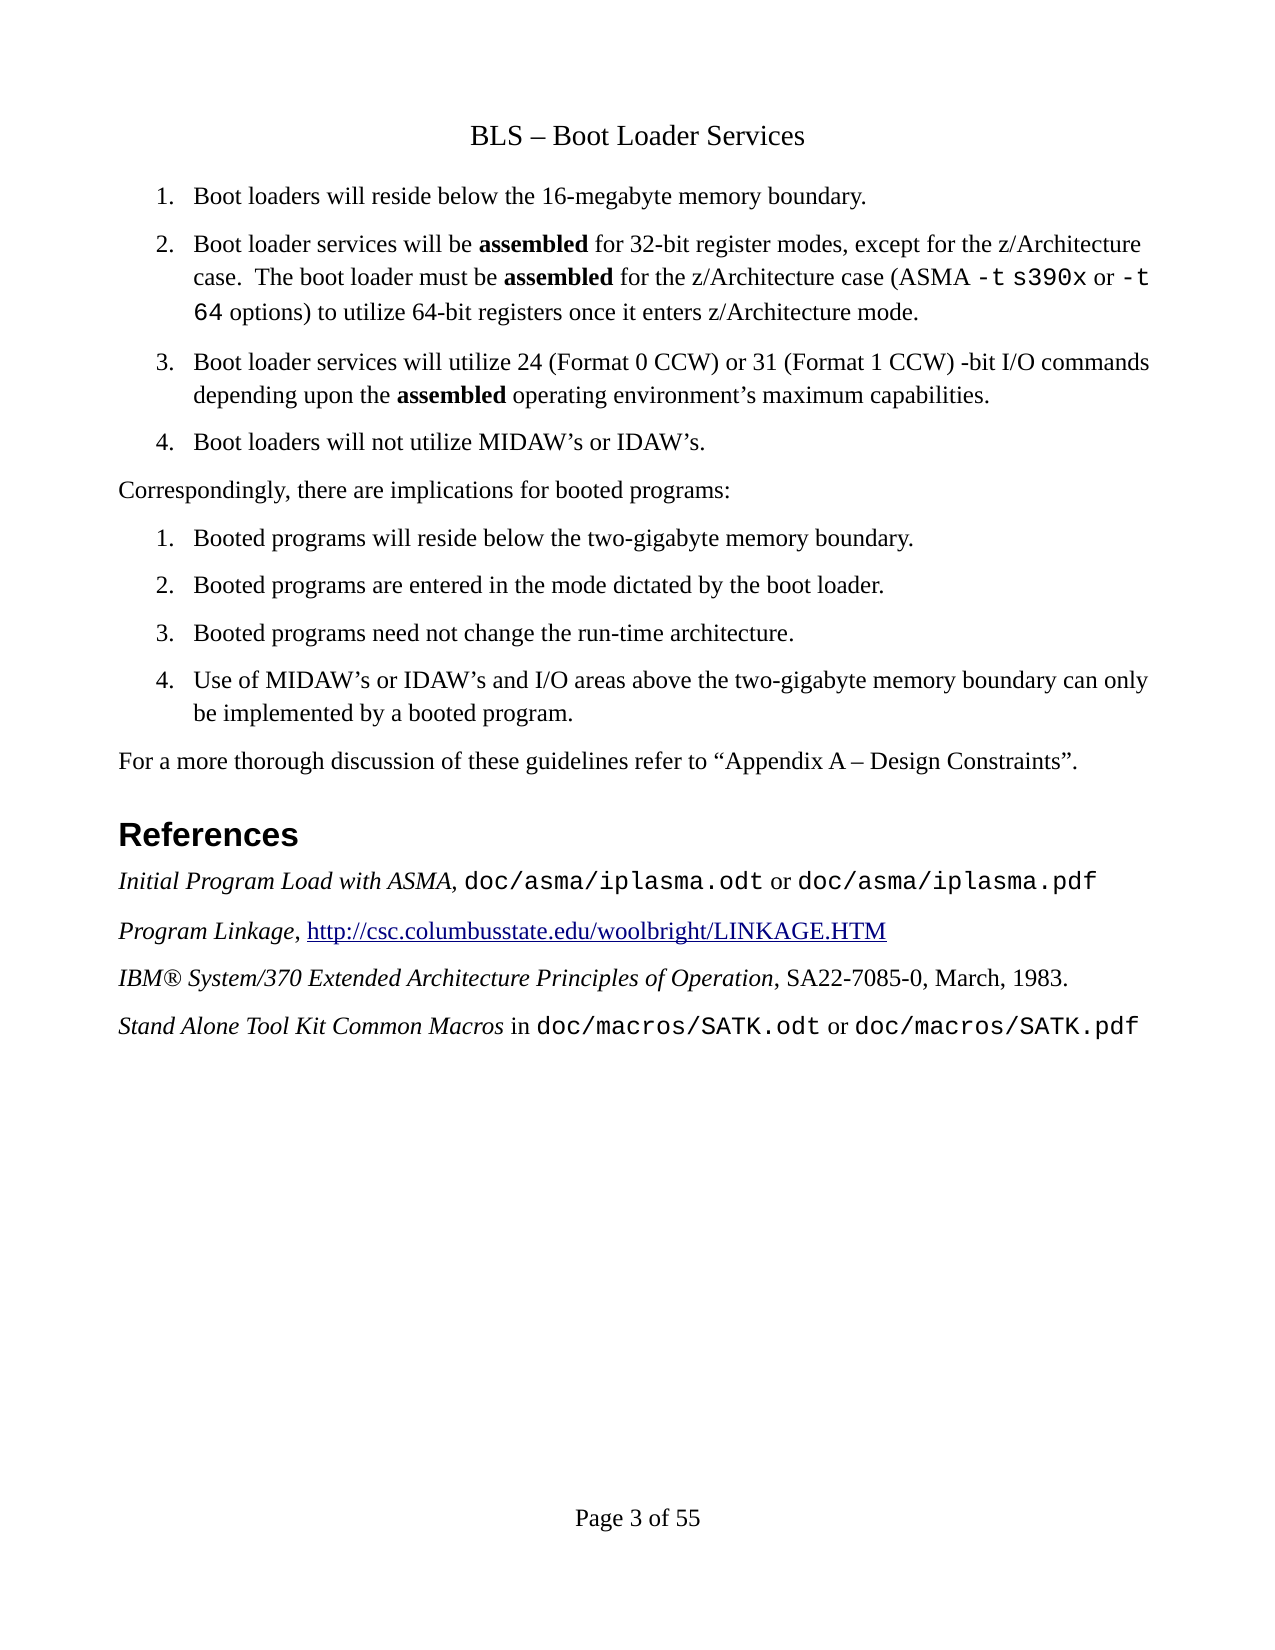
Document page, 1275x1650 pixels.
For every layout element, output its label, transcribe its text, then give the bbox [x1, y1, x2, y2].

list Boot loader services will be assembled for 32-bit register modes, except for the z/Architecture case. The boot loader must be assembled for the z/Architecture case (ASMA -t s390x or -t 64 options) to utilize 64-bit registers once it enters z/Architecture mode. [156, 229, 1157, 328]
text Initial Program Load with ASMA, doc/asma/iplasma.odt or doc/asma/iplasma.pdf [118, 866, 1157, 897]
list Booted programs need not change the run-time architecture. [156, 618, 1157, 647]
text Program Linkage, http://csc.columbusstate.edu/woolbright/LINKAGE.HTM [118, 916, 1157, 944]
text IBM® System/370 Extended Architecture Principles of Operation, SA22-7085-0, March, 1983. [118, 963, 1157, 992]
text Correspondingly, there are implications for booted programs: [118, 475, 1157, 504]
list Booted programs will reside below the two-gigabyte memory boundary. [156, 523, 1157, 551]
text For a more thorough discussion of these guidelines refer to “Appendix A – Design Constraints”. [118, 746, 1157, 775]
list Boot loader services will utilize 24 (Format 0 CCW) or 31 (Format 1 CCW) -bit I/O commands depending upon the assembled operating environment’s maximum capabilities. [156, 347, 1157, 409]
list Boot loaders will reside below the 16-megabyte memory boundary. [156, 181, 1157, 210]
list Boot loaders will not utilize MIDAW’s or IDAW’s. [156, 427, 1157, 456]
list Use of MIDAW’s or IDAW’s and I/O areas above the two-gigabyte memory boundary can only be implemented by a booted program. [156, 666, 1157, 727]
list Booted programs are entered in the mode dictated by the boot loader. [156, 570, 1157, 599]
text Stand Alone Tool Kit Common Macros in doc/macros/SATK.odt or doc/macros/SATK.pdf [118, 1011, 1157, 1042]
subtitle References [118, 814, 1157, 853]
